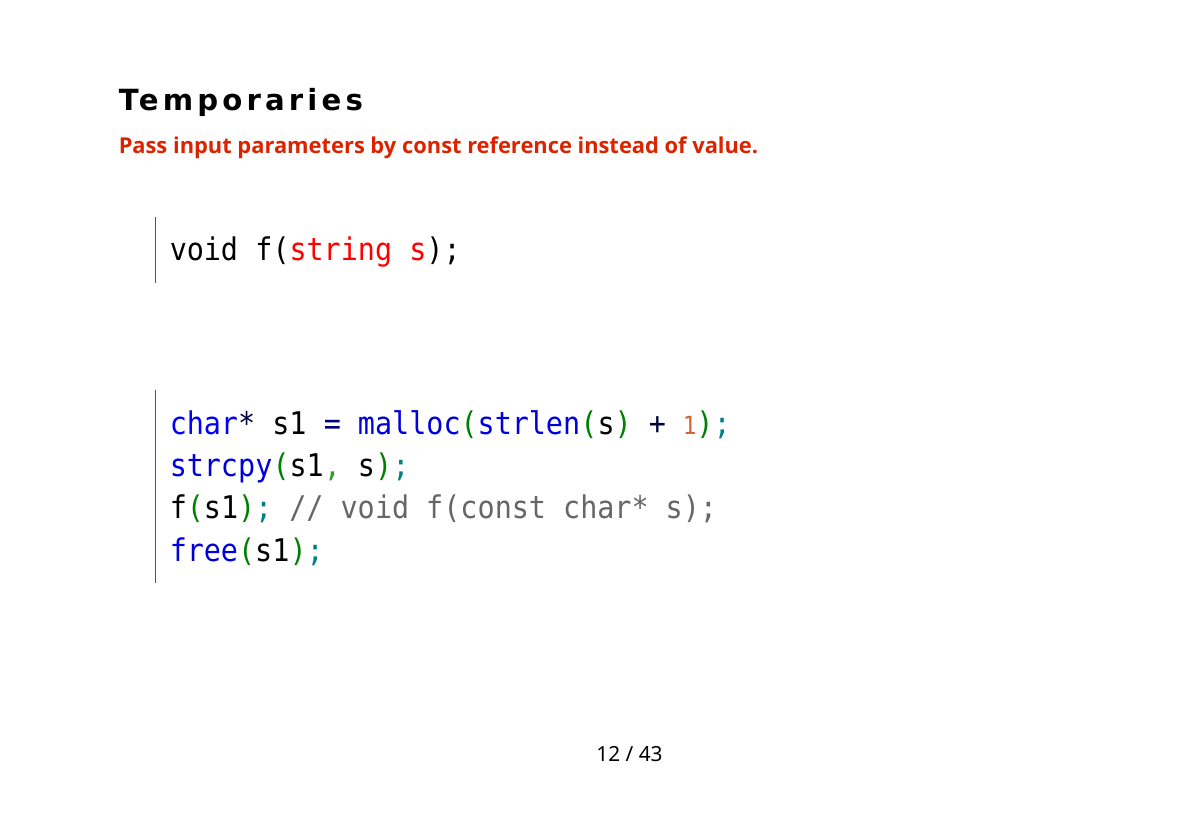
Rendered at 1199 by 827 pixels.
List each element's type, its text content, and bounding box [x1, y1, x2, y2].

text Pass input parameters by const reference instead of value. [118, 130, 1140, 160]
text void f(string s); [156, 217, 1140, 283]
text f(s1); // void f(const char* s); [156, 475, 1140, 517]
text char* s1 = malloc(strlen(s) + 1); [156, 390, 1140, 432]
text free(s1); [156, 517, 1140, 583]
title Temporaries [118, 83, 1140, 117]
text strcpy(s1, s); [156, 432, 1140, 475]
